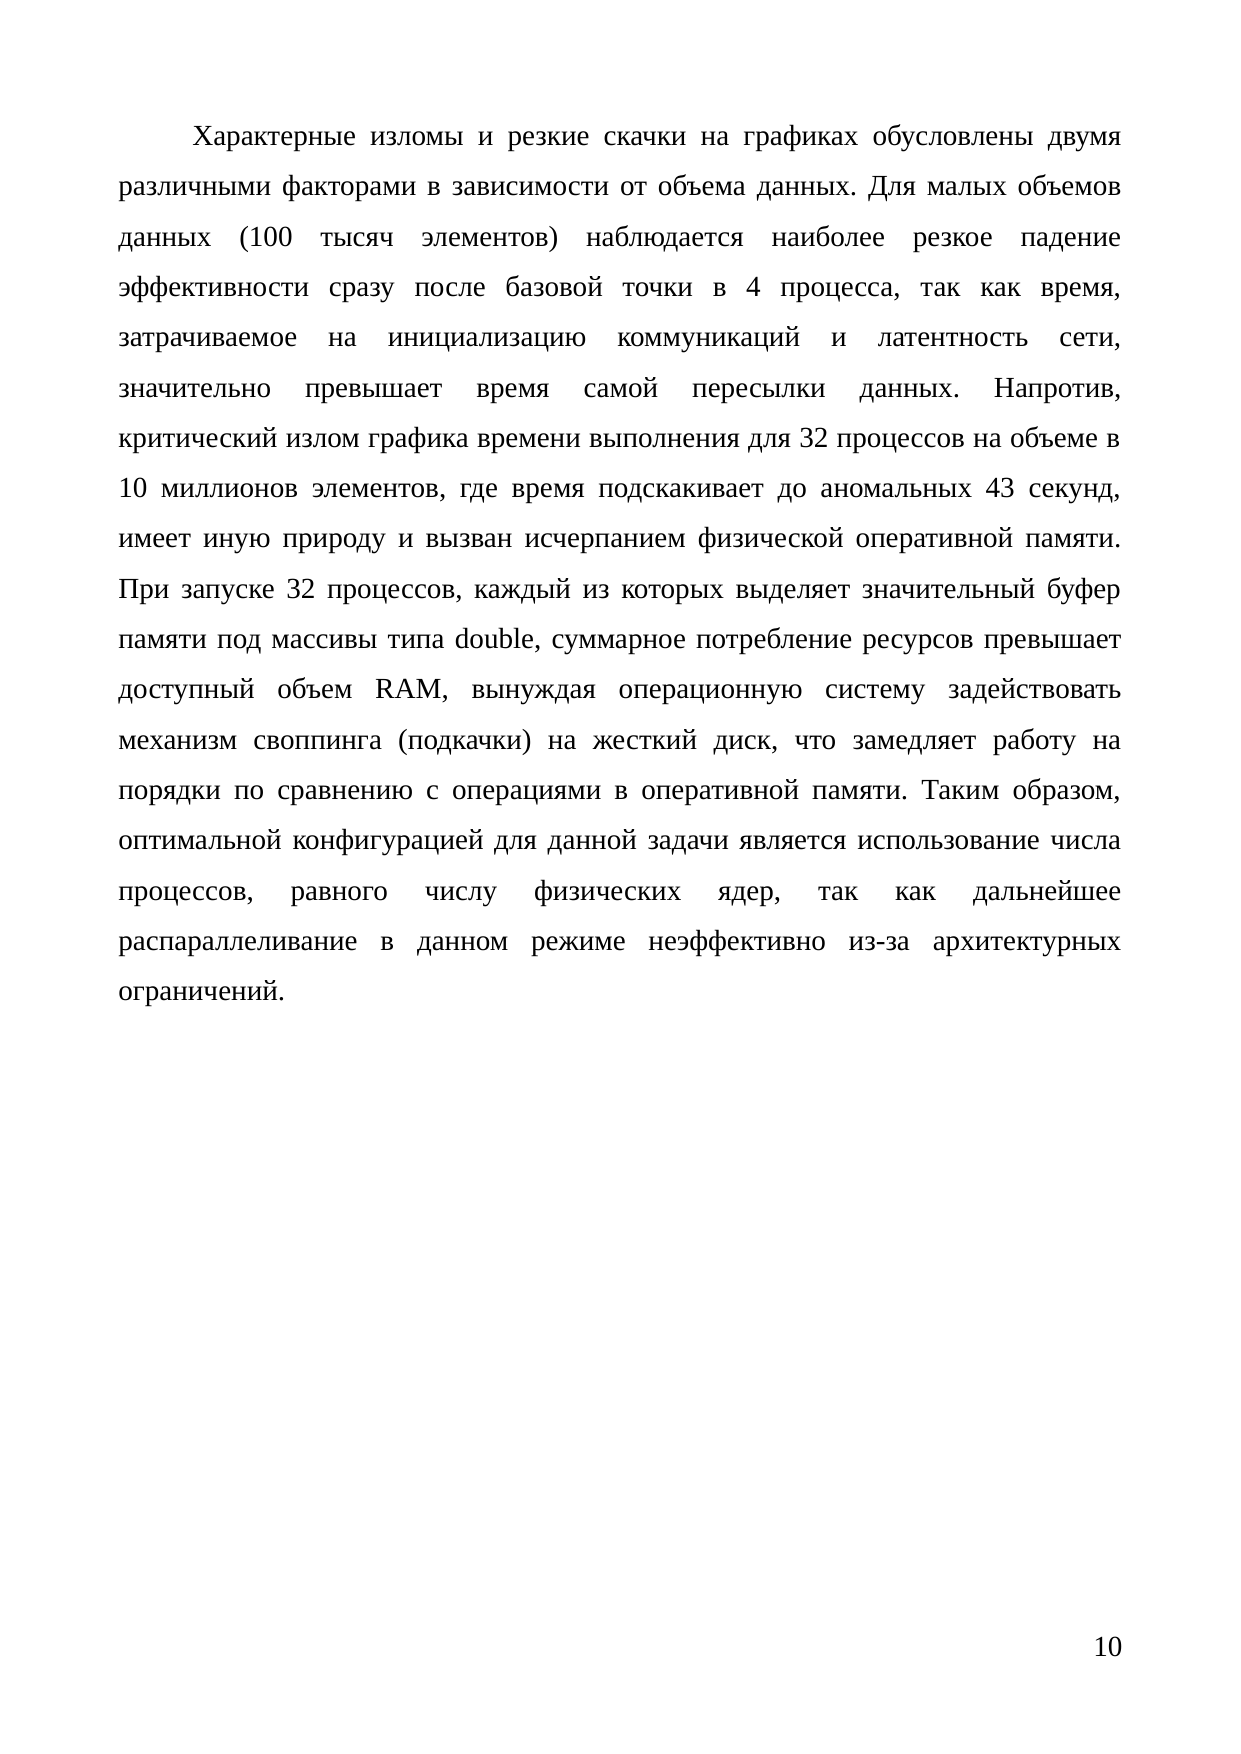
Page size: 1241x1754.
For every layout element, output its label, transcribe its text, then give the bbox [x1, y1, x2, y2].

text Характерные изломы и резкие скачки на графиках обусловлены двумя различными факторами в зависимости от объема данных. Для малых объемов данных (100 тысяч элементов) наблюдается наиболее резкое падение эффективности сразу после базовой точки в 4 процесса, так как время, затрачиваемое на инициализацию коммуникаций и латентность сети, значительно превышает время самой пересылки данных. Напротив, критический излом графика времени выполнения для 32 процессов на объеме в 10 миллионов элементов, где время подскакивает до аномальных 43 секунд, имеет иную природу и вызван исчерпанием физической оперативной памяти. При запуске 32 процессов, каждый из которых выделяет значительный буфер памяти под массивы типа double, суммарное потребление ресурсов превышает доступный объем RAM, вынуждая операционную систему задействовать механизм своппинга (подкачки) на жесткий диск, что замедляет работу на порядки по сравнению с операциями в оперативной памяти. Таким образом, оптимальной конфигурацией для данной задачи является использование числа процессов, равного числу физических ядер, так как дальнейшее распараллеливание в данном режиме неэффективно из-за архитектурных ограничений. [118, 118, 1122, 1007]
